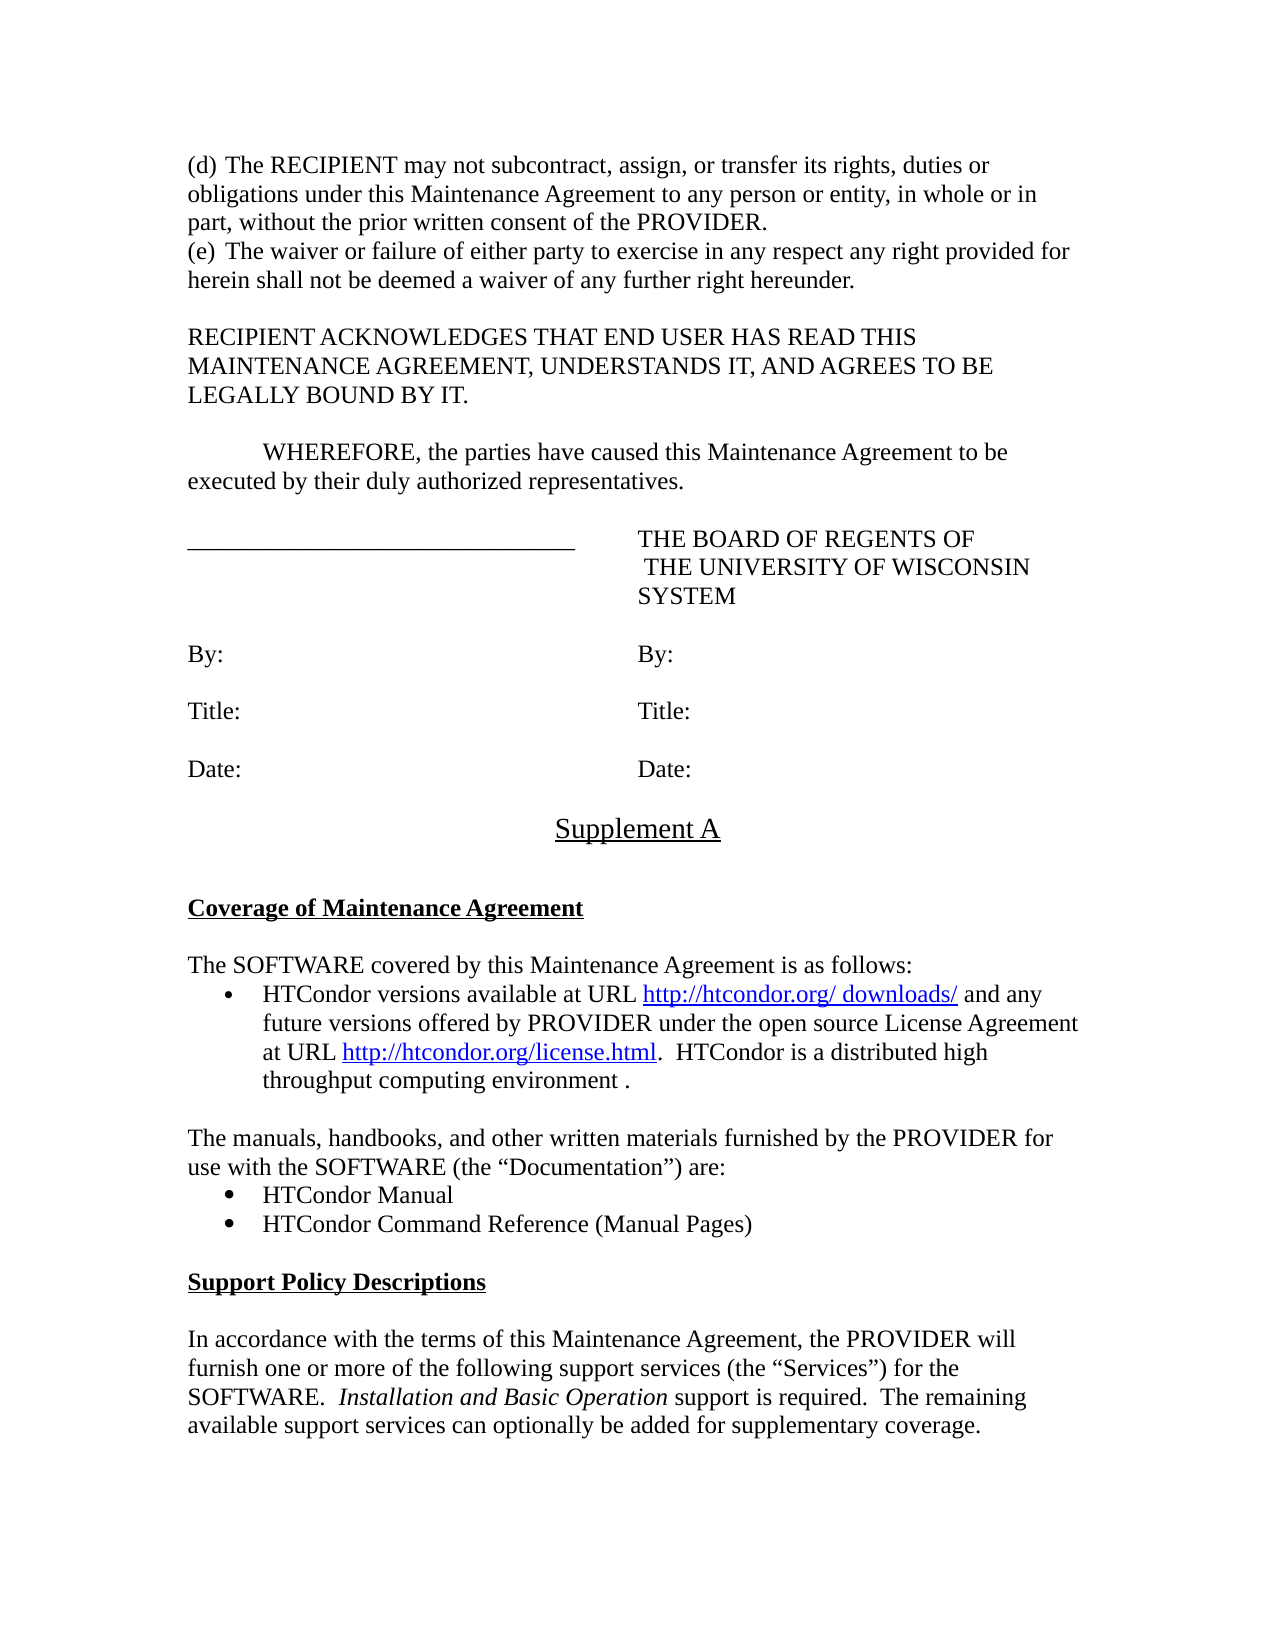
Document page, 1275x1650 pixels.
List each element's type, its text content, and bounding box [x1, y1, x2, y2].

text The manuals, handbooks, and other written materials furnished by the PROVIDER for use with the SOFTWARE (the “Documentation”) are: [187, 1123, 1087, 1180]
text In accordance with the terms of this Maintenance Agreement, the PROVIDER will furnish one or more of the following support services (the “Services”) for the SOFTWARE. Installation and Basic Operation support is required. The remaining available support services can optionally be added for supplementary coverage. [187, 1324, 1087, 1439]
list HTCondor Manual [225, 1180, 1087, 1209]
list The waiver or failure of either party to exercise in any respect any right provided for herein shall not be deemed a waiver of any further right hereunder. [187, 236, 1087, 294]
text Coverage of Maintenance Agreement [187, 893, 1087, 922]
list HTCondor Command Reference (Manual Pages) [225, 1209, 1087, 1238]
title Support Policy Descriptions [187, 1267, 1087, 1295]
list HTCondor versions available at URL http://htcondor.org/ downloads/ and any future versions offered by PROVIDER under the open source License Agreement at URL http://htcondor.org/license.html. HTCondor is a distributed high throughput computing environment . [225, 979, 1087, 1094]
list The RECIPIENT may not subcontract, assign, or transfer its rights, duties or obligations under this Maintenance Agreement to any person or entity, in whole or in part, without the prior written consent of the PROVIDER. [187, 150, 1087, 236]
text _______________________________ THE BOARD OF REGENTS OF [187, 524, 1087, 552]
text RECIPIENT ACKNOWLEDGES THAT END USER HAS READ THIS MAINTENANCE AGREEMENT, UNDERSTANDS IT, AND AGREES TO BE LEGALLY BOUND BY IT. [187, 322, 1087, 409]
text By: By: [187, 639, 1087, 667]
text WHEREFORE, the parties have caused this Maintenance Agreement to be executed by their duly authorized representatives. [187, 437, 1087, 495]
text Date: Date: [187, 754, 1087, 782]
text The SOFTWARE covered by this Maintenance Agreement is as follows: [187, 950, 1087, 979]
title Supplement A [187, 811, 1087, 845]
text Title: Title: [187, 696, 1087, 725]
text THE UNIVERSITY OF WISCONSIN SYSTEM [637, 552, 1087, 610]
